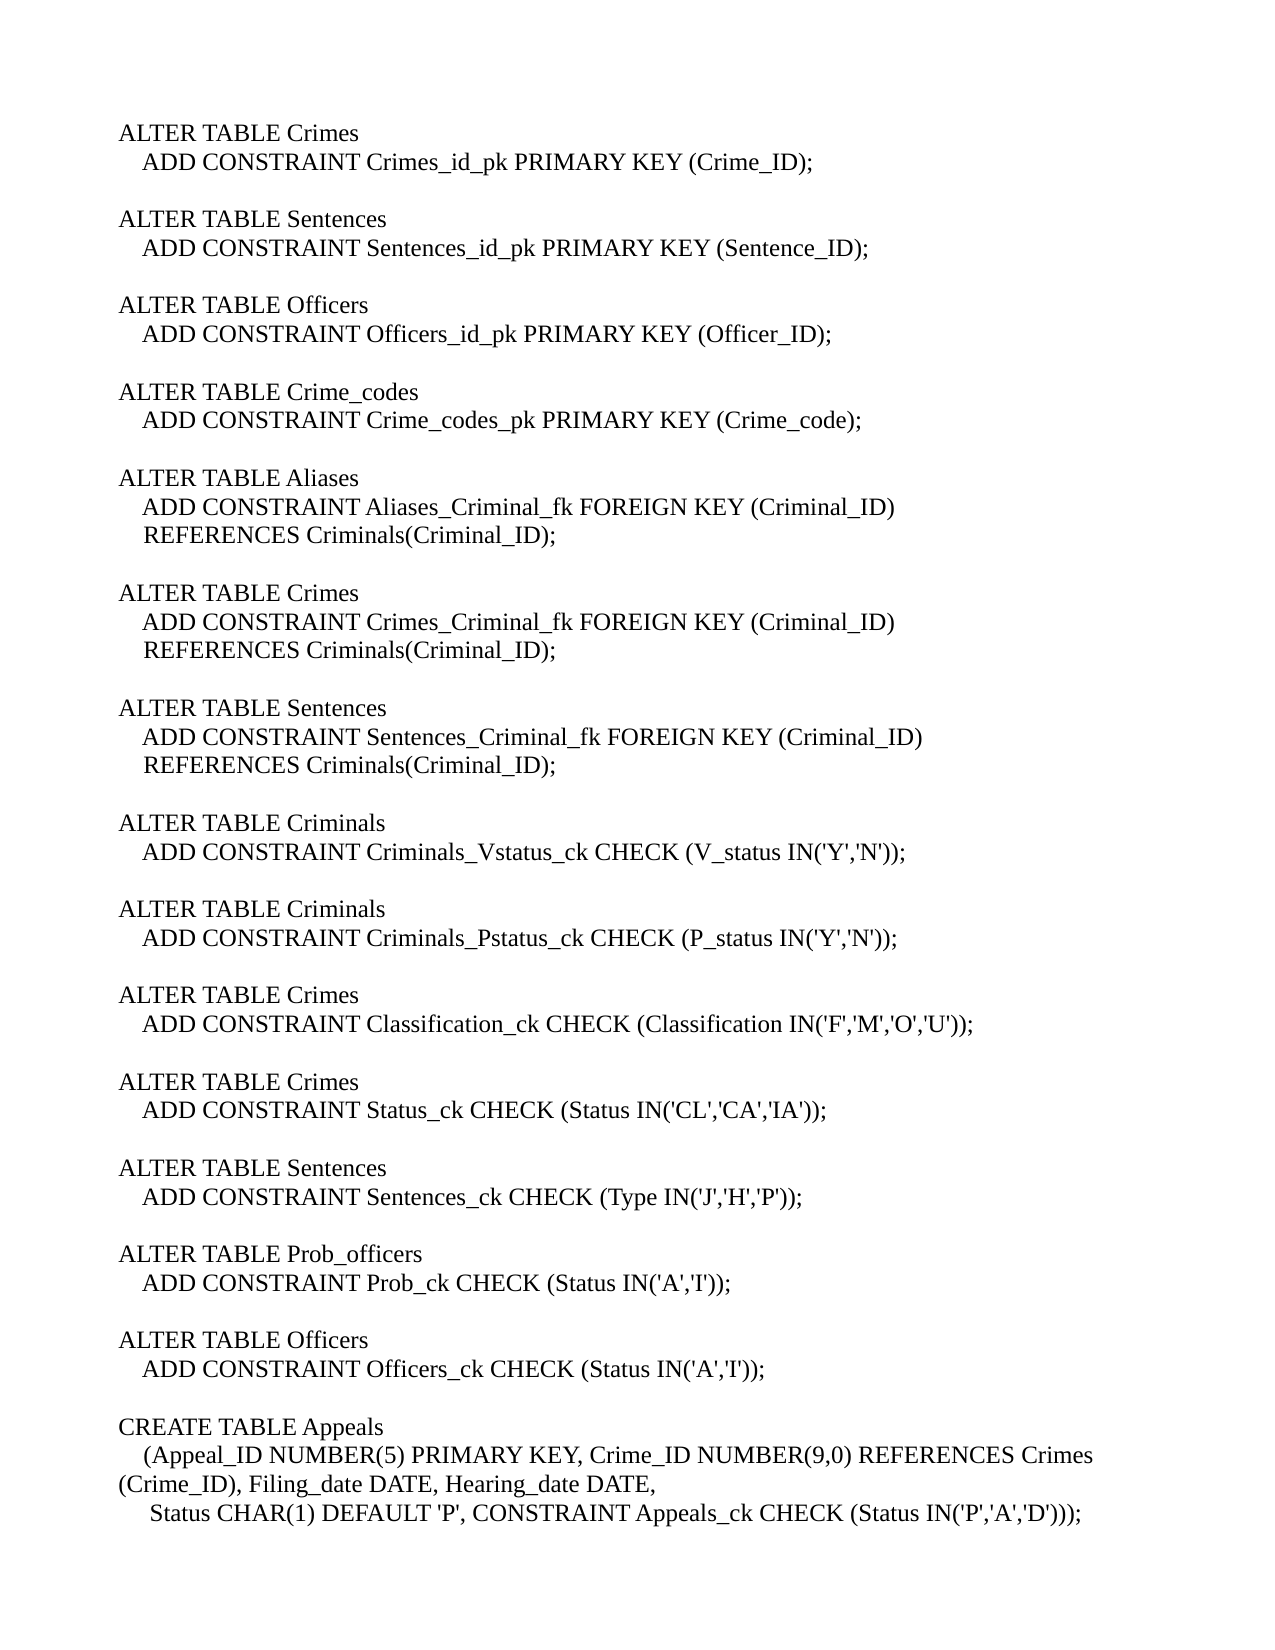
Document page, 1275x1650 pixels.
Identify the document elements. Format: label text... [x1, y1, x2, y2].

text ADD CONSTRAINT Sentences_ck CHECK (Type IN('J','H','P')); [118, 1182, 1157, 1211]
text ALTER TABLE Aliases [118, 463, 1157, 492]
text ADD CONSTRAINT Crimes_id_pk PRIMARY KEY (Crime_ID); [118, 147, 1157, 176]
text ADD CONSTRAINT Criminals_Pstatus_ck CHECK (P_status IN('Y','N')); [118, 923, 1157, 952]
text ADD CONSTRAINT Sentences_Criminal_fk FOREIGN KEY (Criminal_ID) [118, 722, 1157, 751]
text (Appeal_ID NUMBER(5) PRIMARY KEY, Crime_ID NUMBER(9,0) REFERENCES Crimes (Crime_ID), Filing_date DATE, Hearing_date DATE, [118, 1441, 1157, 1498]
text ADD CONSTRAINT Aliases_Criminal_fk FOREIGN KEY (Criminal_ID) [118, 492, 1157, 521]
text ALTER TABLE Criminals [118, 894, 1157, 923]
text ALTER TABLE Sentences [118, 204, 1157, 233]
text ADD CONSTRAINT Classification_ck CHECK (Classification IN('F','M','O','U')); [118, 1009, 1157, 1038]
text REFERENCES Criminals(Criminal_ID); [118, 751, 1157, 779]
text ADD CONSTRAINT Crimes_Criminal_fk FOREIGN KEY (Criminal_ID) [118, 607, 1157, 636]
text ADD CONSTRAINT Prob_ck CHECK (Status IN('A','I')); [118, 1268, 1157, 1297]
text ALTER TABLE Prob_officers [118, 1239, 1157, 1268]
text ALTER TABLE Sentences [118, 693, 1157, 722]
text ALTER TABLE Crimes [118, 118, 1157, 147]
text ADD CONSTRAINT Criminals_Vstatus_ck CHECK (V_status IN('Y','N')); [118, 837, 1157, 866]
text ALTER TABLE Criminals [118, 808, 1157, 837]
text REFERENCES Criminals(Criminal_ID); [118, 521, 1157, 549]
text ADD CONSTRAINT Crime_codes_pk PRIMARY KEY (Crime_code); [118, 406, 1157, 434]
text CREATE TABLE Appeals [118, 1412, 1157, 1441]
text ALTER TABLE Crime_codes [118, 377, 1157, 406]
text Status CHAR(1) DEFAULT 'P', CONSTRAINT Appeals_ck CHECK (Status IN('P','A','D'))); [118, 1498, 1157, 1527]
text ADD CONSTRAINT Sentences_id_pk PRIMARY KEY (Sentence_ID); [118, 233, 1157, 262]
text ADD CONSTRAINT Status_ck CHECK (Status IN('CL','CA','IA')); [118, 1096, 1157, 1124]
text ALTER TABLE Sentences [118, 1153, 1157, 1182]
text ALTER TABLE Crimes [118, 1067, 1157, 1096]
text ALTER TABLE Officers [118, 1326, 1157, 1354]
text ALTER TABLE Officers [118, 291, 1157, 319]
text ADD CONSTRAINT Officers_ck CHECK (Status IN('A','I')); [118, 1354, 1157, 1383]
text ALTER TABLE Crimes [118, 981, 1157, 1009]
text ADD CONSTRAINT Officers_id_pk PRIMARY KEY (Officer_ID); [118, 319, 1157, 348]
text ALTER TABLE Crimes [118, 578, 1157, 607]
text REFERENCES Criminals(Criminal_ID); [118, 636, 1157, 664]
